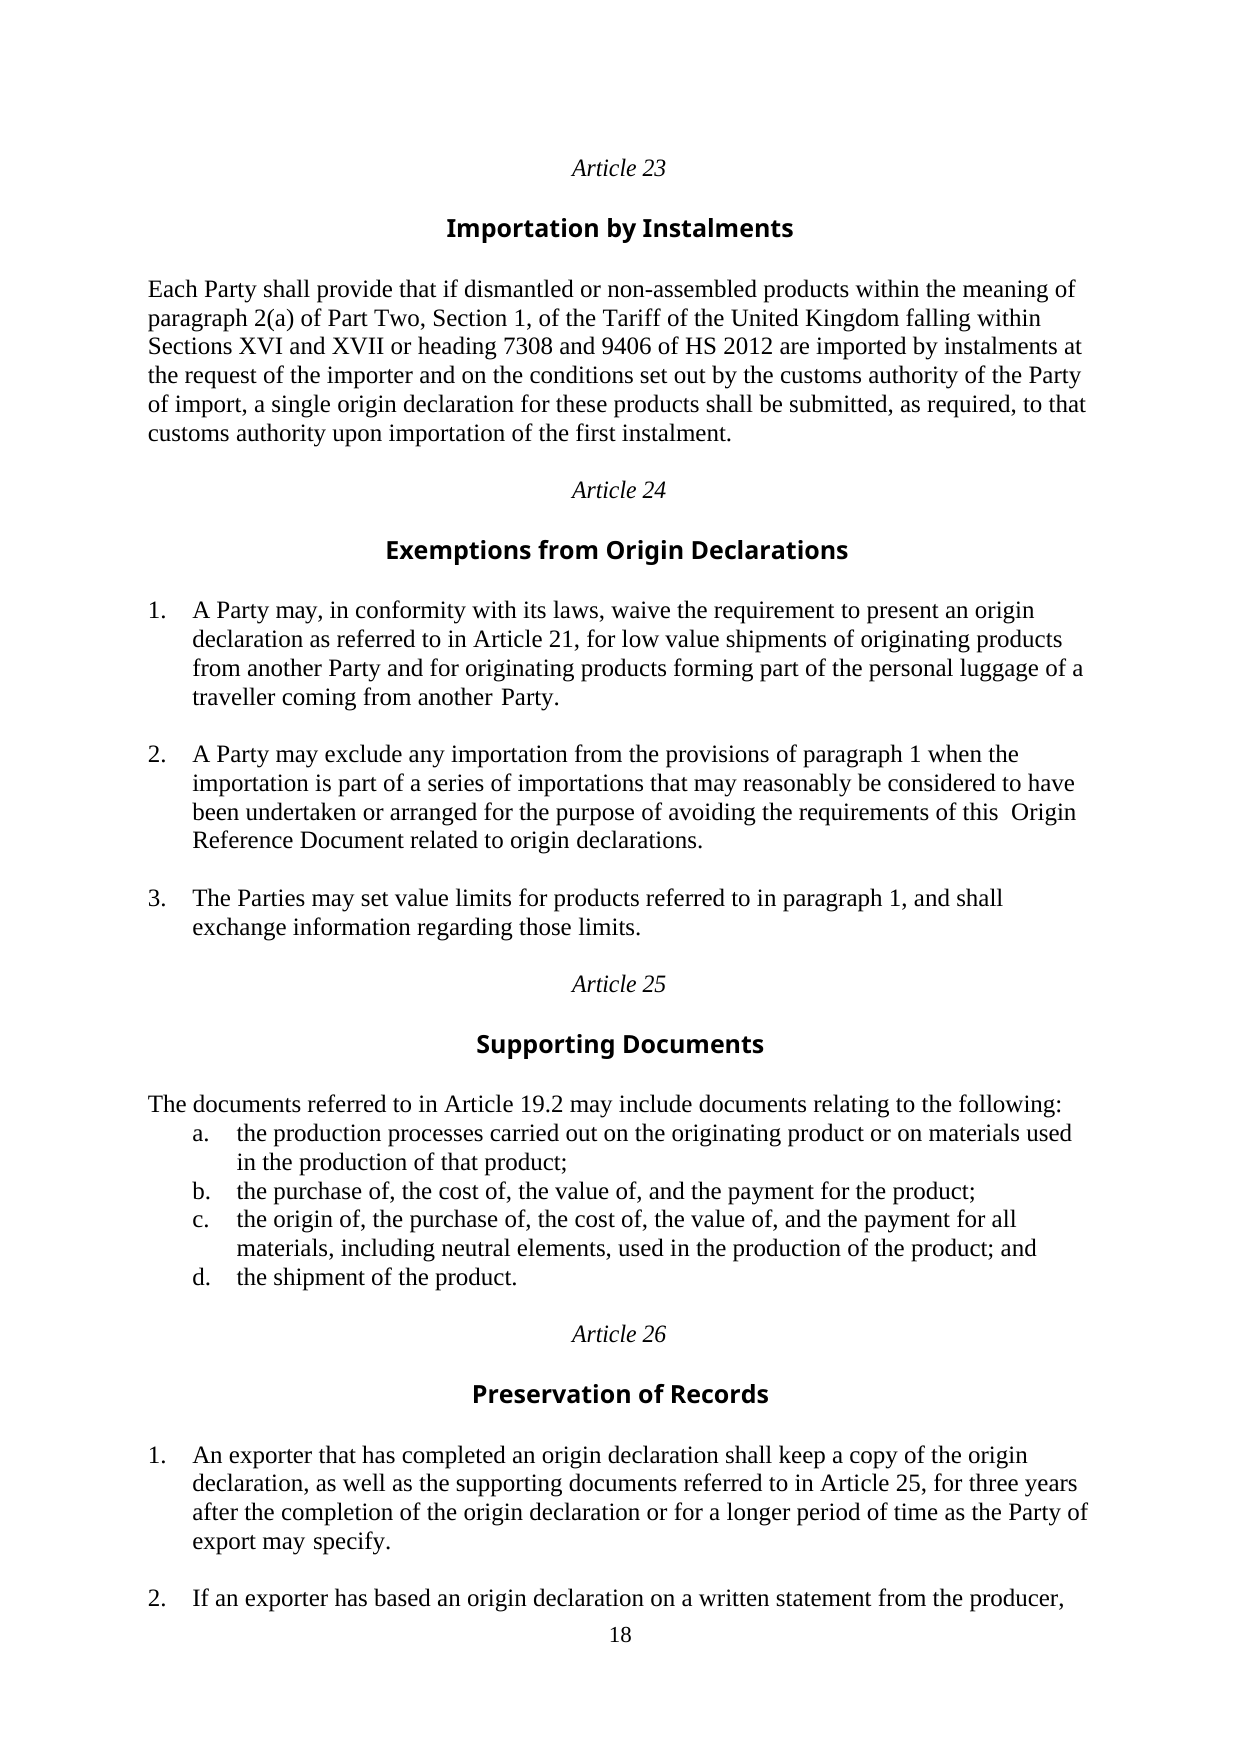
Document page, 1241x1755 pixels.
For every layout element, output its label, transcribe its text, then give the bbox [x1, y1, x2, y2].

list An exporter that has completed an origin declaration shall keep a copy of the origin declaration, as well as the supporting documents referred to in Article 25, for three years after the completion of the origin declaration or for a longer period of time as the Party of export may specify. [148, 1440, 1093, 1555]
text Importation by Instalments [148, 211, 1093, 245]
text The documents referred to in Article 19.2 may include documents relating to the following: [148, 1089, 1093, 1118]
text Each Party shall provide that if dismantled or non-assembled products within the meaning of paragraph 2(a) of Part Two, Section 1, of the Tariff of the United Kingdom falling within Sections XVI and XVII or heading 7308 and 9406 of HS 2012 are imported by instalments at the request of the importer and on the conditions set out by the customs authority of the Party of import, a single origin declaration for these products shall be submitted, as required, to that customs authority upon importation of the first instalment. [148, 274, 1093, 446]
text Article 24 [148, 475, 1093, 504]
text Article 25 [148, 969, 1093, 998]
list the purchase of, the cost of, the value of, and the payment for the product; [192, 1176, 1093, 1204]
list the origin of, the purchase of, the cost of, the value of, and the payment for all materials, including neutral elements, used in the production of the product; and [192, 1204, 1093, 1262]
text Exemptions from Origin Declarations [148, 533, 1093, 567]
list the shipment of the product. [192, 1262, 1093, 1291]
list If an exporter has based an origin declaration on a written statement from the producer, [148, 1583, 1093, 1612]
text Article 23 [148, 153, 1093, 182]
text Preservation of Records [148, 1377, 1093, 1411]
text Supporting Documents [148, 1027, 1093, 1061]
text Article 26 [148, 1319, 1093, 1348]
list A Party may, in conformity with its laws, waive the requirement to present an origin declaration as referred to in Article 21, for low value shipments of originating products from another Party and for originating products forming part of the personal luggage of a traveller coming from another Party. [148, 595, 1093, 710]
list the production processes carried out on the originating product or on materials used in the production of that product; [192, 1118, 1093, 1176]
list The Parties may set value limits for products referred to in paragraph 1, and shall exchange information regarding those limits. [148, 883, 1093, 940]
list A Party may exclude any importation from the provisions of paragraph 1 when the importation is part of a series of importations that may reasonably be considered to have been undertaken or arranged for the purpose of avoiding the requirements of this Origin Reference Document related to origin declarations. [148, 739, 1093, 854]
